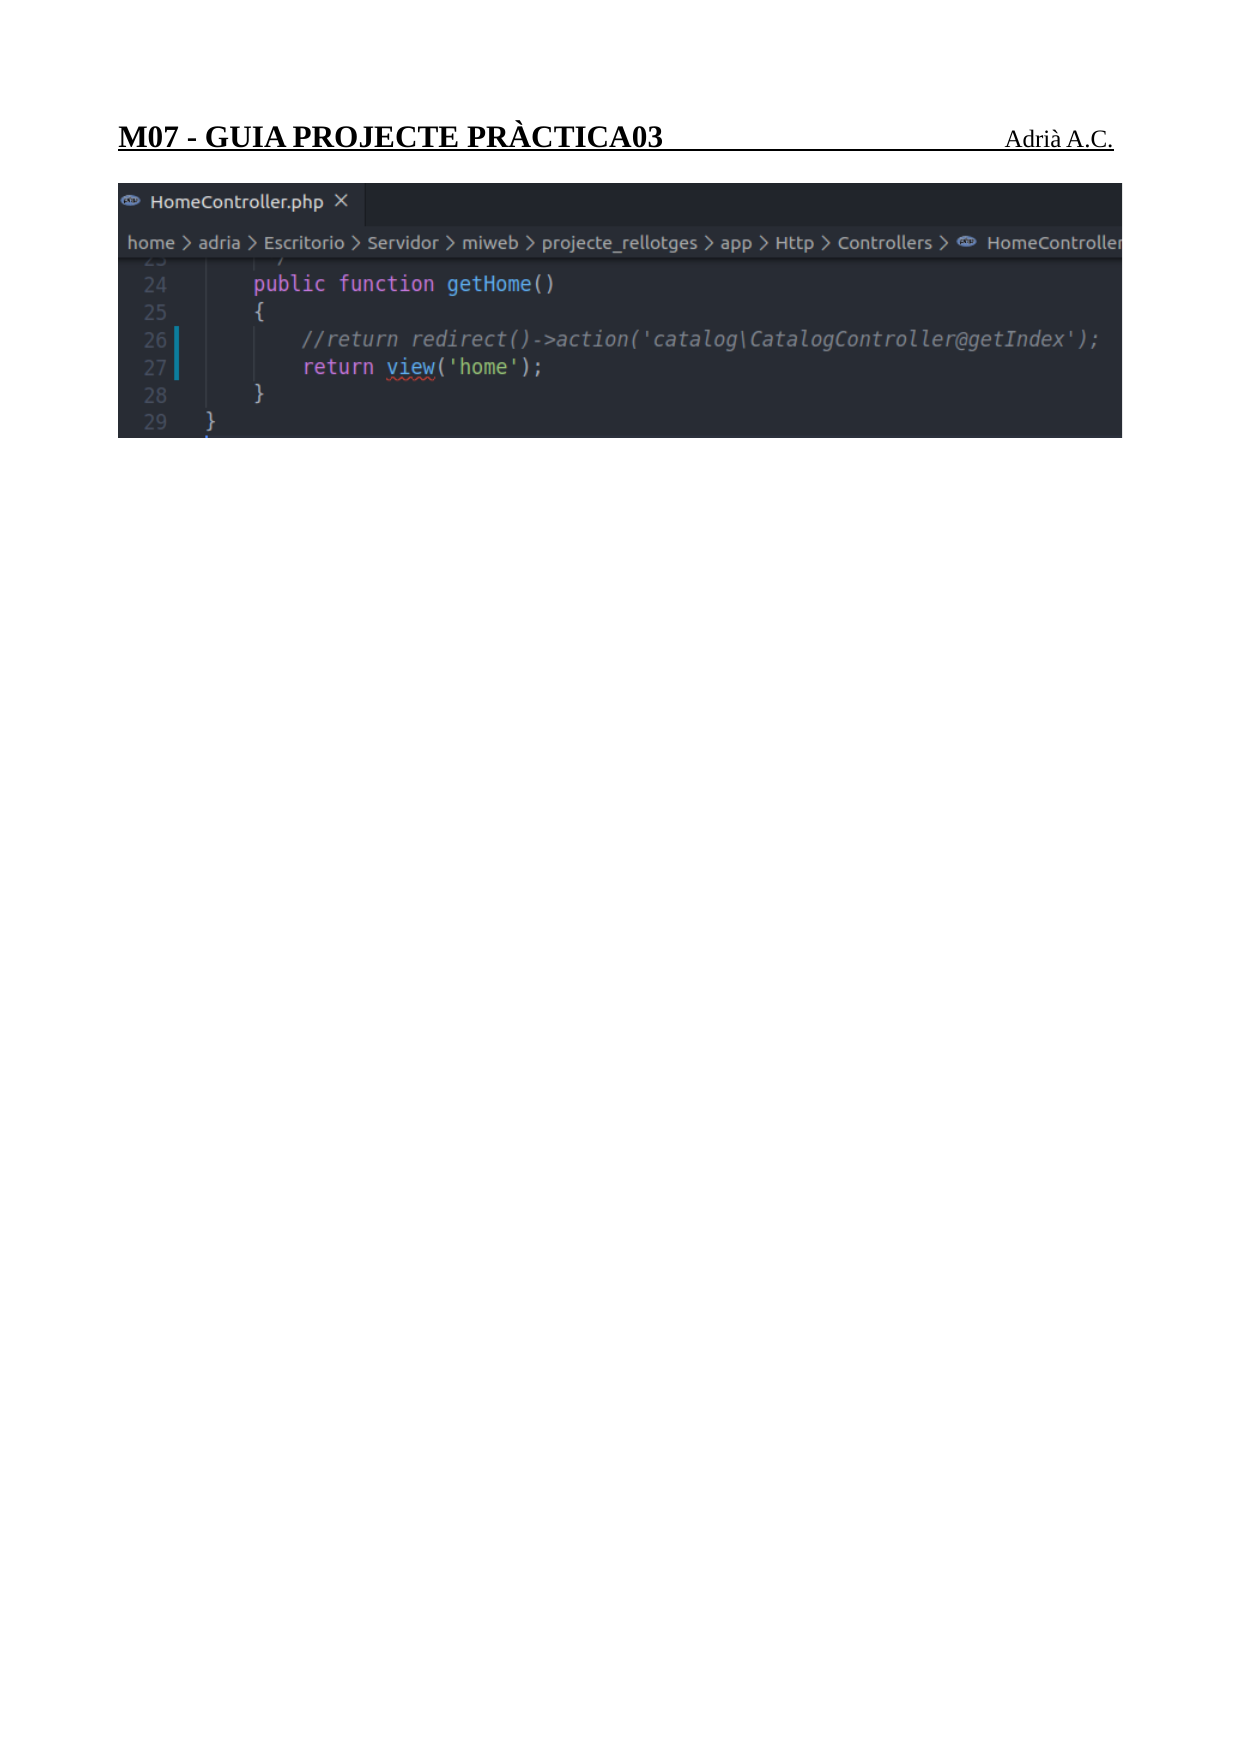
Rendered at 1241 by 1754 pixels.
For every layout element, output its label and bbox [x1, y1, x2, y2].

picture [118, 183, 1123, 438]
